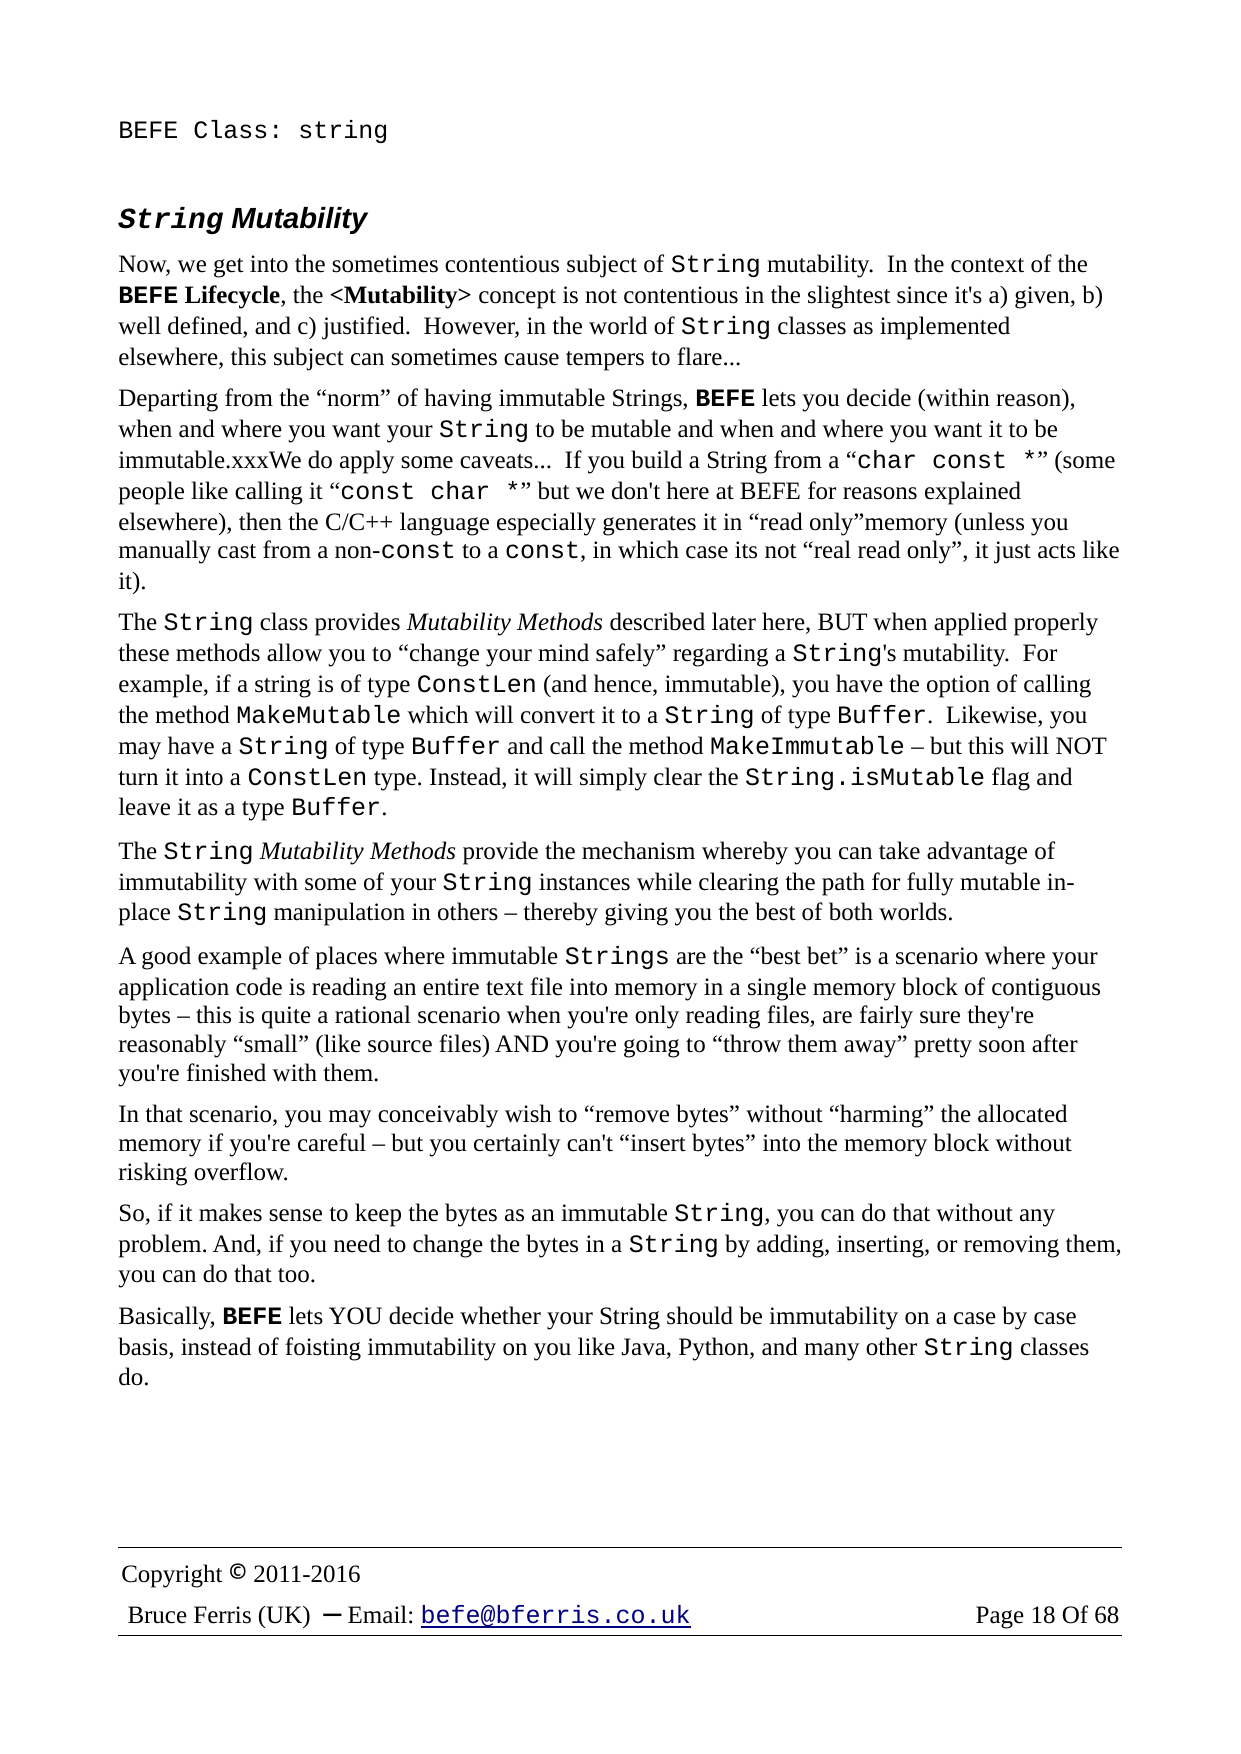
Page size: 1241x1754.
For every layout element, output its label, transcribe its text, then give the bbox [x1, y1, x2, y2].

subtitle String Mutability [118, 201, 1122, 237]
text The String class provides Mutability Methods described later here, BUT when applied properly these methods allow you to “change your mind safely” regarding a String's mutability. For example, if a string is of type ConstLen (and hence, immutable), you have the option of calling the method MakeMutable which will convert it to a String of type Buffer. Likewise, you may have a String of type Buffer and call the method MakeImmutable – but this will NOT turn it into a ConstLen type. Instead, it will simply clear the String.isMutable flag and leave it as a type Buffer. [118, 607, 1122, 823]
text Basically, BEFE lets YOU decide whether your String should be immutability on a case by case basis, instead of foisting immutability on you like Java, Python, and many other String classes do. [118, 1301, 1122, 1391]
text Now, we get into the sometimes contentious subject of String mutability. In the context of the BEFE Lifecycle, the <Mutability> concept is not contentious in the slightest since it's a) given, b) well defined, and c) justified. However, in the world of String classes as implemented elsewhere, this subject can sometimes cause tempers to flare... [118, 249, 1122, 371]
text The String Mutability Methods provide the mechanism whereby you can take advantage of immutability with some of your String instances while clearing the path for fully mutable in-place String manipulation in others – thereby giving you the best of both worlds. [118, 836, 1122, 928]
text Departing from the “norm” of having immutable Strings, BEFE lets you decide (within reason), when and where you want your String to be mutable and when and where you want it to be immutable.xxxWe do apply some caveats... If you build a String from a “char const *” (some people like calling it “const char *” but we don't here at BEFE for reasons explained elsewhere), then the C/C++ language especially generates it in “read only”memory (unless you manually cast from a non-const to a const, in which case its not “real read only”, it just acts like it). [118, 383, 1122, 595]
text So, if it makes sense to keep the bytes as an immutable String, you can do that without any problem. And, if you need to change the bytes in a String by adding, inserting, or removing them, you can do that too. [118, 1198, 1122, 1288]
text In that scenario, you may conceivably wish to “remove bytes” without “harming” the allocated memory if you're careful – but you certainly can't “insert bytes” into the memory block without risking overflow. [118, 1099, 1122, 1185]
text A good example of places where immutable Strings are the “best bet” is a scenario where your application code is reading an entire text file into memory in a single memory block of contiguous bytes – this is quite a rational scenario when you're only reading files, are fairly sure they're reasonably “small” (like source files) AND you're going to “throw them away” pretty soon after you're finished with them. [118, 941, 1122, 1087]
